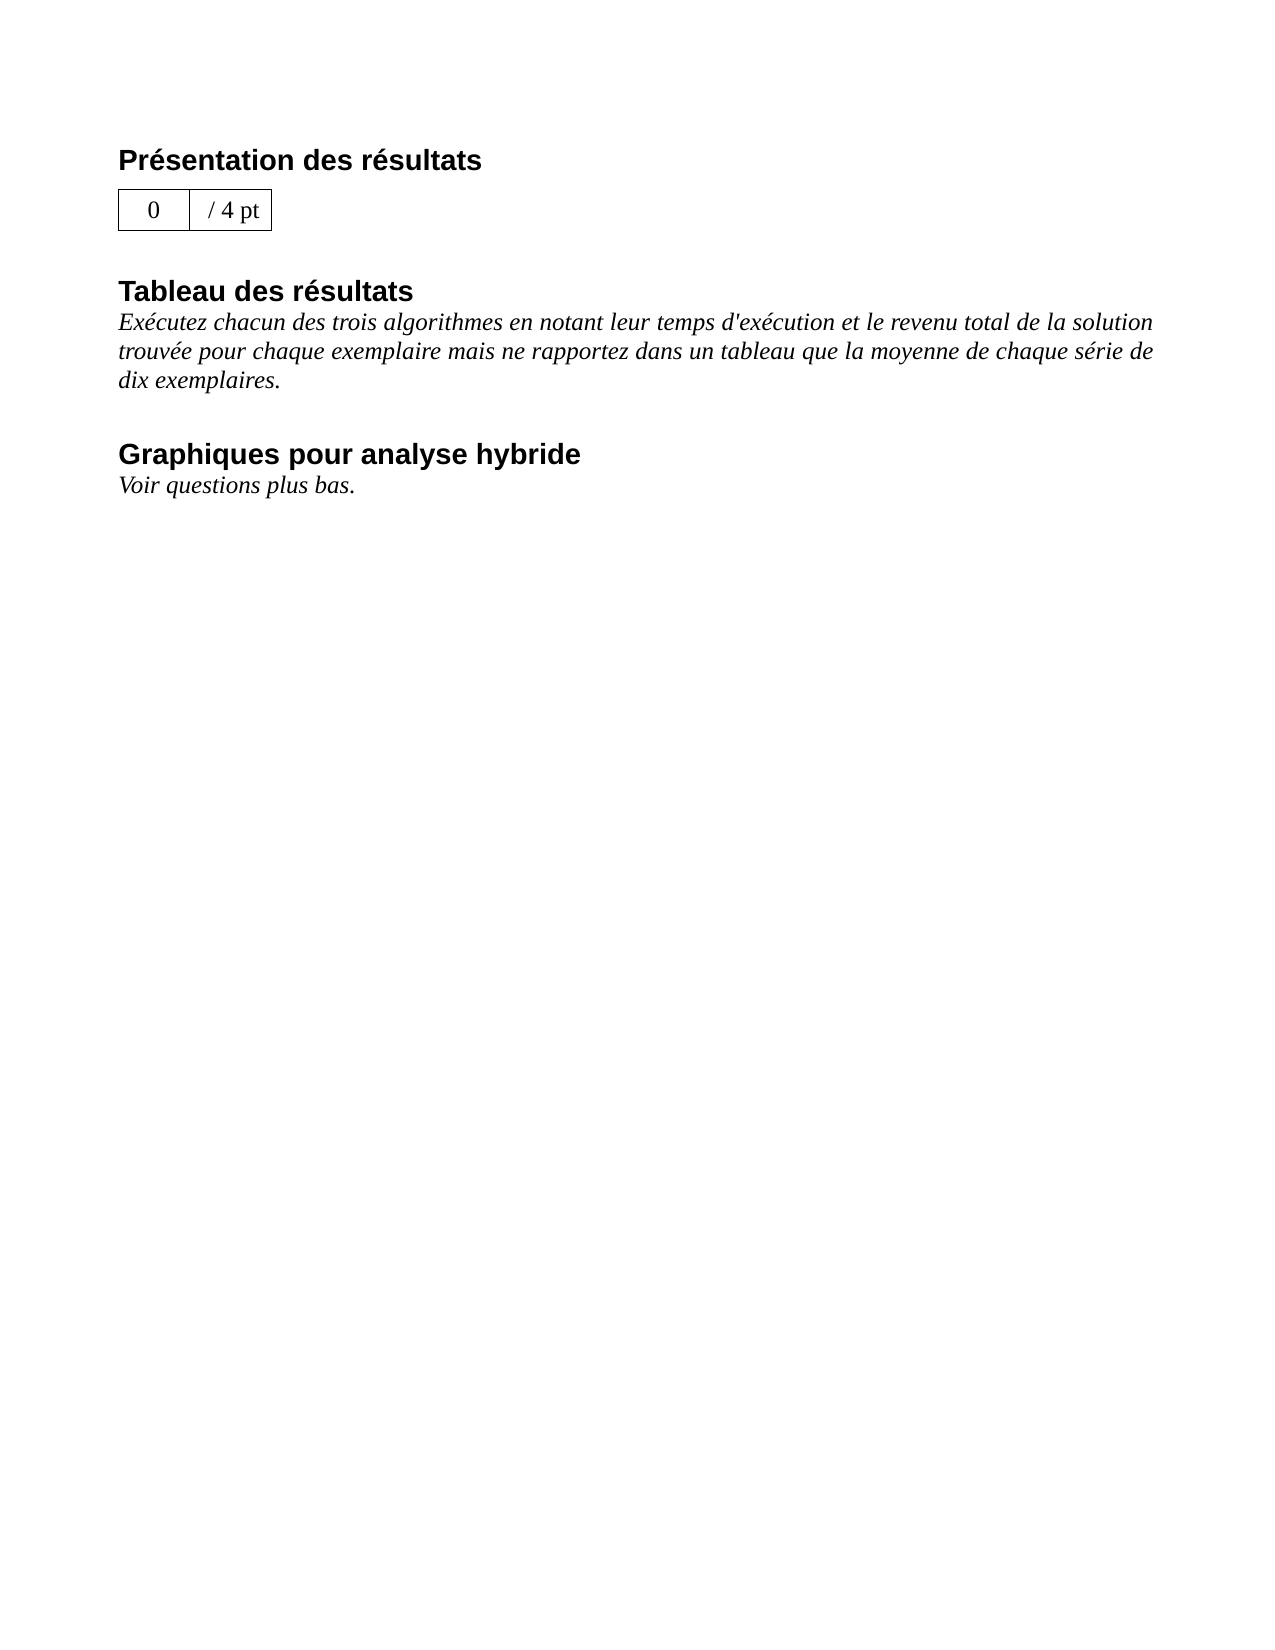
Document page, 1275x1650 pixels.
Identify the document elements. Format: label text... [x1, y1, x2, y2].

subtitle Tableau des résultats [118, 274, 1157, 307]
subtitle Présentation des résultats [118, 143, 1157, 177]
table_header / 4 pt [190, 190, 271, 230]
text Voir questions plus bas. [118, 470, 1157, 499]
subtitle Graphiques pour analyse hybride [118, 437, 1157, 470]
table_header 0 [119, 190, 189, 230]
text Exécutez chacun des trois algorithmes en notant leur temps d'exécution et le revenu total de la solution trouvée pour chaque exemplaire mais ne rapportez dans un tableau que la moyenne de chaque série de dix exemplaires. [118, 307, 1157, 393]
